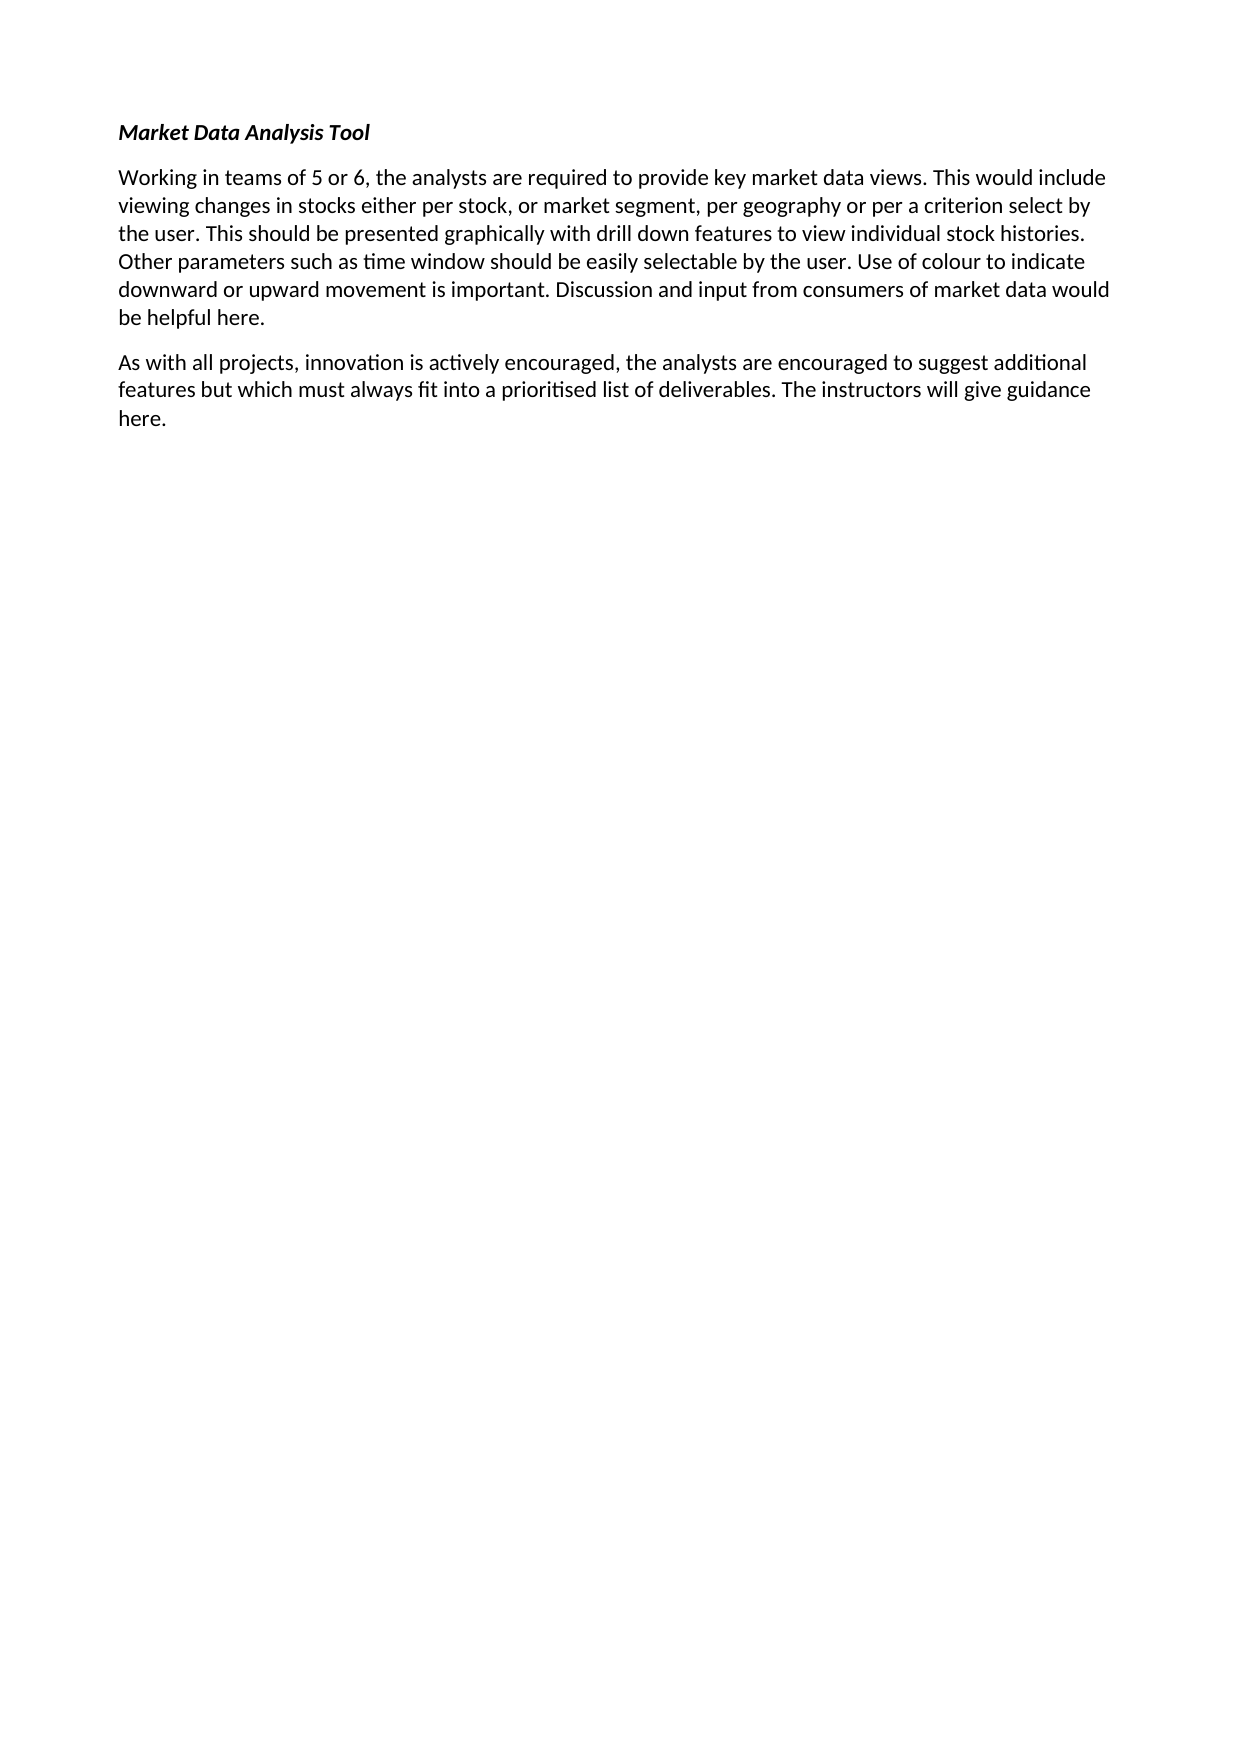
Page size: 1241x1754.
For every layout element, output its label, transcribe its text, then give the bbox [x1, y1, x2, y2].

text Working in teams of 5 or 6, the analysts are required to provide key market data views. This would include viewing changes in stocks either per stock, or market segment, per geography or per a criterion select by the user. This should be presented graphically with drill down features to view individual stock histories. Other parameters such as time window should be easily selectable by the user. Use of colour to indicate downward or upward movement is important. Discussion and input from consumers of market data would be helpful here. [118, 163, 1122, 331]
text Market Data Analysis Tool [118, 118, 1122, 146]
text As with all projects, innovation is actively encouraged, the analysts are encouraged to suggest additional features but which must always fit into a prioritised list of deliverables. The instructors will give guidance here. [118, 348, 1122, 432]
